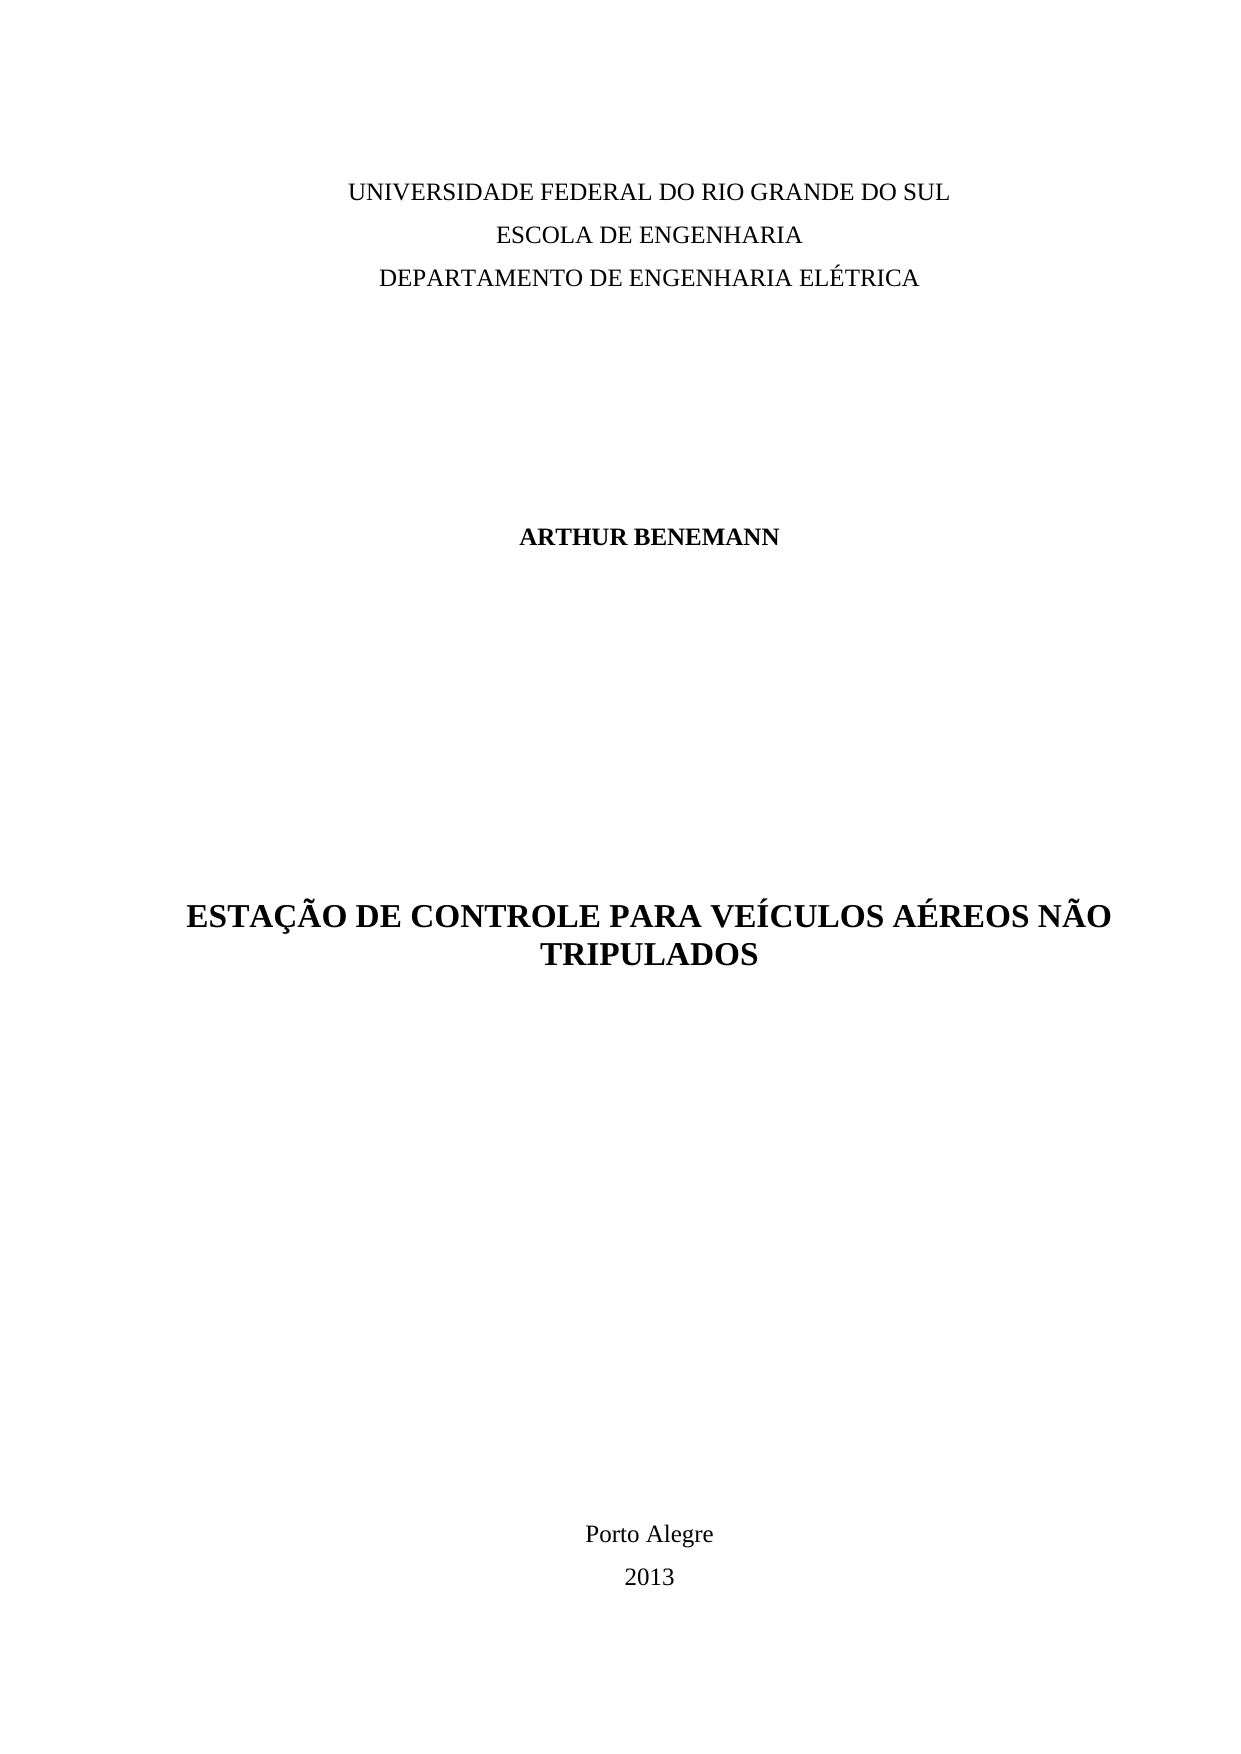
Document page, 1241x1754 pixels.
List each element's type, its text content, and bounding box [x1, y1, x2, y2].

text DEPARTAMENTO DE ENGENHARIA ELÉTRICA [177, 263, 1121, 292]
text Estação de controle para Veículos Aéreos Não Tripulados [177, 896, 1121, 973]
text Porto Alegre [177, 1519, 1121, 1548]
text 2013 [177, 1562, 1121, 1591]
text ESCOLA DE ENGENHARIA [177, 220, 1121, 249]
text UNIVERSIDADE FEDERAL DO RIO GRANDE DO SUL [177, 177, 1121, 206]
text ARTHUR BENEMANN [177, 522, 1121, 551]
